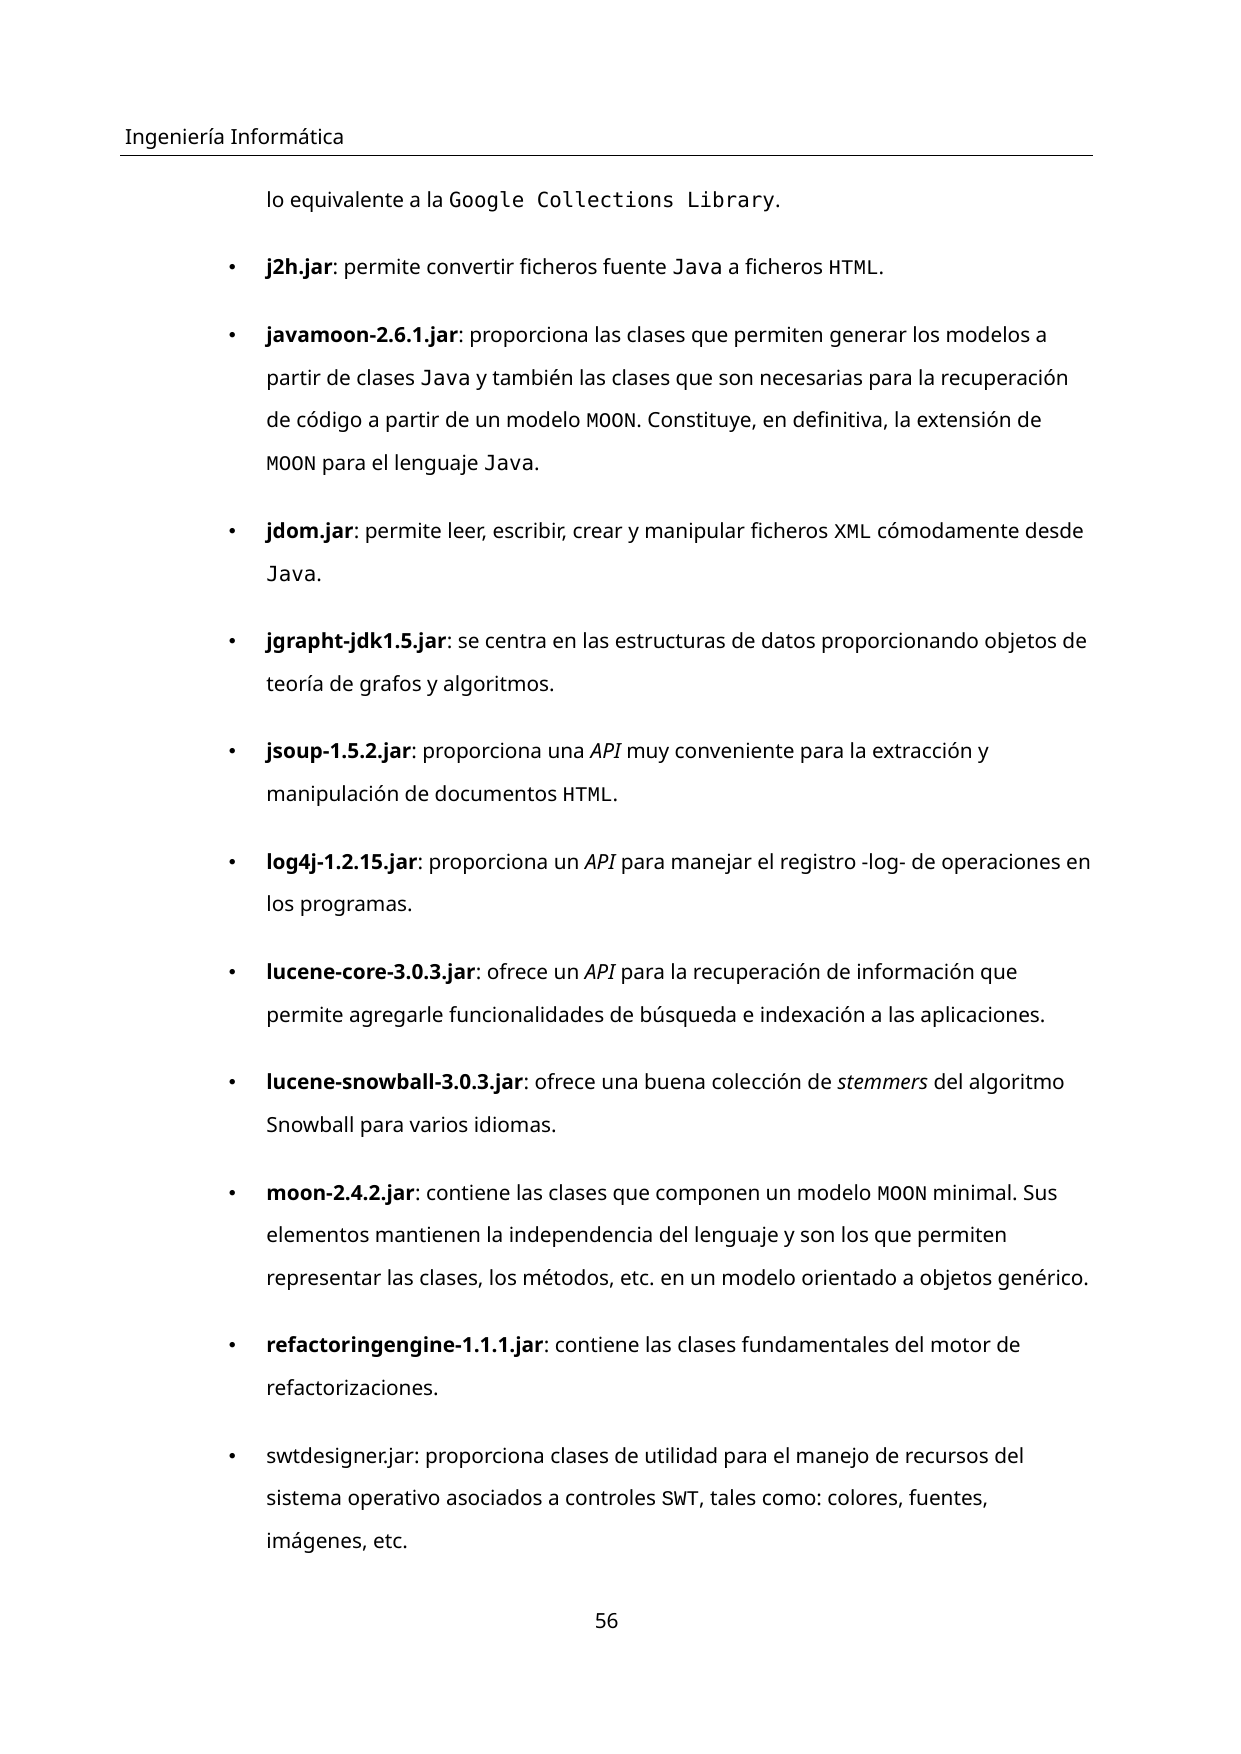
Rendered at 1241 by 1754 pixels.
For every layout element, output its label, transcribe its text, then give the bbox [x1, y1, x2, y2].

list j2h.jar: permite convertir ficheros fuente Java a ficheros HTML. [229, 252, 1093, 281]
list javamoon-2.6.1.jar: proporciona las clases que permiten generar los modelos a partir de clases Java y también las clases que son necesarias para la recuperación de código a partir de un modelo MOON. Constituye, en definitiva, la extensión de MOON para el lenguaje Java. [229, 320, 1093, 477]
list refactoringengine-1.1.1.jar: contiene las clases fundamentales del motor de refactorizaciones. [229, 1331, 1093, 1402]
list log4j-1.2.15.jar: proporciona un API para manejar el registro -log- de operaciones en los programas. [229, 847, 1093, 918]
list jsoup-1.5.2.jar: proporciona una API muy conveniente para la extracción y manipulación de documentos HTML. [229, 737, 1093, 808]
list lo equivalente a la Google Collections Library. [229, 185, 1093, 213]
list moon-2.4.2.jar: contiene las clases que componen un modelo MOON minimal. Sus elementos mantienen la independencia del lenguaje y son los que permiten representar las clases, los métodos, etc. en un modelo orientado a objetos genérico. [229, 1178, 1093, 1291]
list lucene-core-3.0.3.jar: ofrece un API para la recuperación de información que permite agregarle funcionalidades de búsqueda e indexación a las aplicaciones. [229, 957, 1093, 1028]
list swtdesigner.jar: proporciona clases de utilidad para el manejo de recursos del sistema operativo asociados a controles SWT, tales como: colores, fuentes, imágenes, etc. [229, 1441, 1093, 1554]
list jgrapht-jdk1.5.jar: se centra en las estructuras de datos proporcionando objetos de teoría de grafos y algoritmos. [229, 626, 1093, 697]
list jdom.jar: permite leer, escribir, crear y manipular ficheros XML cómodamente desde Java. [229, 516, 1093, 587]
list lucene-snowball-3.0.3.jar: ofrece una buena colección de stemmers del algoritmo Snowball para varios idiomas. [229, 1067, 1093, 1138]
